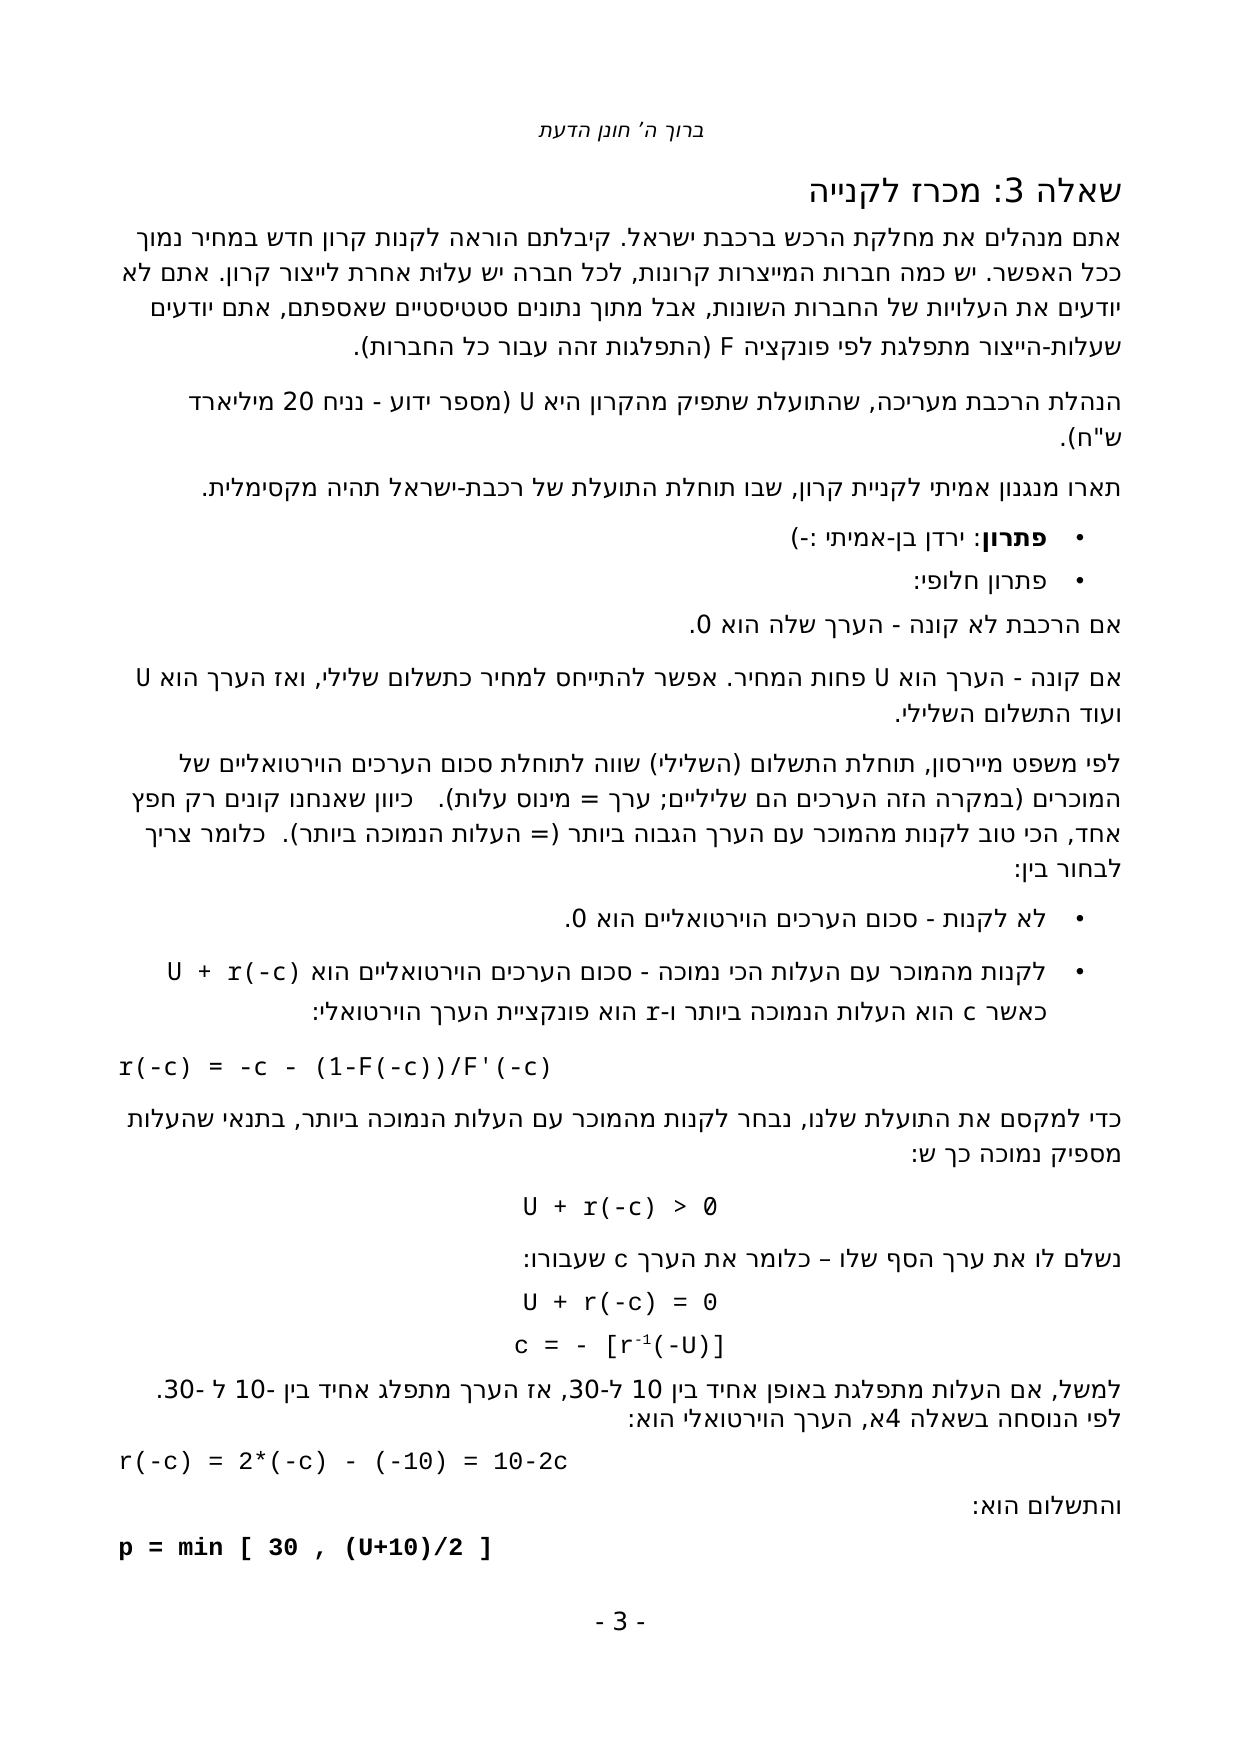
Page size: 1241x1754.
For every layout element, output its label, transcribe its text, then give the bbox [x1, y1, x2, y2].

list לא לקנות - סכום הערכים הוירטואליים הוא 0. [118, 904, 1084, 933]
text r(-c) = -c - (1-F(-c))/F'(-c) [118, 1049, 1122, 1083]
text כדי למקסם את התועלת שלנו, נבחר לקנות מהמוכר עם העלות הנמוכה ביותר, בתנאי שהעלות מספיק נמוכה כך ש: [118, 1104, 1122, 1168]
text U + r(-c) > 0 [118, 1189, 1122, 1223]
list פתרון: ירדן בן-אמיתי :-) [118, 523, 1084, 552]
text אתם מנהלים את מחלקת הרכש ברכבת ישראל. קיבלתם הוראה לקנות קרון חדש במחיר נמוך ככל האפשר. יש כמה חברות המייצרות קרונות, לכל חברה יש עלוּת אחרת לייצור קרון. אתם לא יודעים את העלויות של החברות השונות, אבל מתוך נתונים סטטיסטיים שאספתם, אתם יודעים שעלות-הייצור מתפלגת לפי פונקציה F (התפלגות זהה עבור כל החברות). [118, 223, 1122, 362]
text r(-c) = 2*(-c) - (-10) = 10-2c [118, 1448, 1122, 1477]
list פתרון חלופי: [118, 566, 1084, 596]
list לקנות מהמוכר עם העלות הכי נמוכה - סכום הערכים הוירטואליים הוא U + r(-c) כאשר c הוא העלות הנמוכה ביותר ו-r הוא פונקציית הערך הוירטואלי: [118, 953, 1084, 1027]
text U + r(-c) = 0 [118, 1289, 1122, 1318]
text הנהלת הרכבת מעריכה, שהתועלת שתפיק מהקרון היא U (מספר ידוע - נניח 20 מיליארד ש"ח). [118, 384, 1122, 453]
text לפי משפט מיירסון, תוחלת התשלום (השלילי) שווה לתוחלת סכום הערכים הוירטואליים של המוכרים (במקרה הזה הערכים הם שליליים; ערך = מינוס עלות). כיוון שאנחנו קונים רק חפץ אחד, הכי טוב לקנות מהמוכר עם הערך הגבוה ביותר (= העלות הנמוכה ביותר). כלומר צריך לבחור בין: [118, 749, 1122, 883]
text נשלם לו את ערך הסף שלו – כלומר את הערך c שעבורו: [118, 1244, 1122, 1275]
text תארו מנגנון אמיתי לקניית קרון, שבו תוחלת התועלת של רכבת-ישראל תהיה מקסימלית. [118, 473, 1122, 502]
text למשל, אם העלות מתפלגת באופן אחיד בין 10 ל-30, אז הערך מתפלג אחיד בין -10 ל -30. לפי הנוסחה בשאלה 4א, הערך הוירטואלי הוא: [118, 1375, 1122, 1434]
subtitle שאלה 3: מכרז לקנייה [118, 172, 1122, 211]
text והתשלום הוא: [118, 1491, 1122, 1520]
text p = min [ 30 , (U+10)/2 ] [118, 1535, 1122, 1563]
text c = - [r-1(-U)] [118, 1332, 1122, 1361]
text אם הרכבת לא קונה - הערך שלה הוא 0. [118, 610, 1122, 639]
text אם קונה - הערך הוא U פחות המחיר. אפשר להתייחס למחיר כתשלום שלילי, ואז הערך הוא U ועוד התשלום השלילי. [118, 660, 1122, 729]
